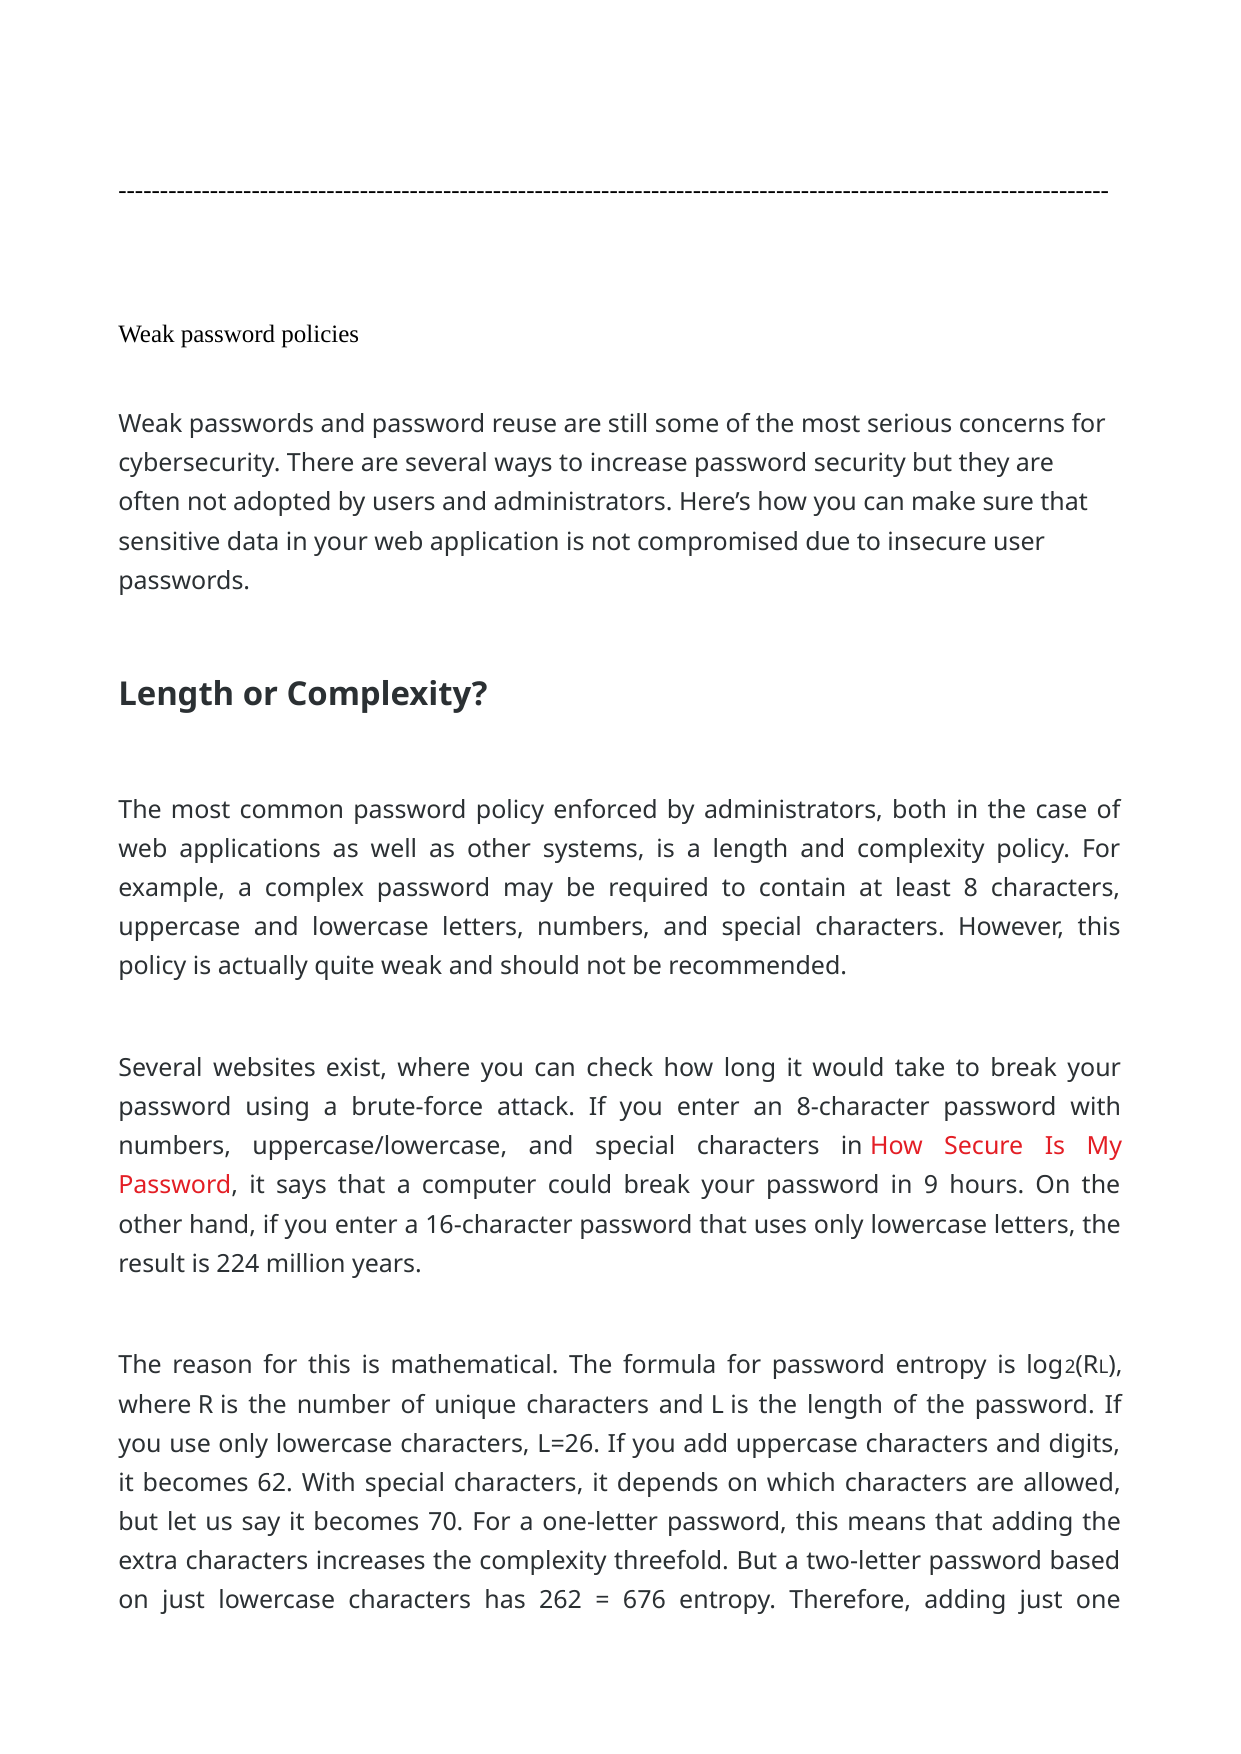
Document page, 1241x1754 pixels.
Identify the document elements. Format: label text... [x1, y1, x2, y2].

text ----------------------------------------------------------------------------------------------------------------------- [118, 176, 1122, 204]
text Several websites exist, where you can check how long it would take to break your password using a brute-force attack. If you enter an 8-character password with numbers, uppercase/lowercase, and special characters in How Secure Is My Password, it says that a computer could break your password in 9 hours. On the other hand, if you enter a 16-character password that uses only lowercase letters, the result is 224 million years. [118, 1049, 1122, 1279]
text Weak password policies [118, 319, 1122, 348]
subtitle Length or Complexity? [118, 671, 1122, 715]
text The reason for this is mathematical. The formula for password entropy is log2(RL), where R is the number of unique characters and L is the length of the password. If you use only lowercase characters, L=26. If you add uppercase characters and digits, it becomes 62. With special characters, it depends on which characters are allowed, but let us say it becomes 70. For a one-letter password, this means that adding the extra characters increases the complexity threefold. But a two-letter password based on just lowercase characters has 262 = 676 entropy. Therefore, adding just one [118, 1347, 1122, 1616]
text The most common password policy enforced by administrators, both in the case of web applications as well as other systems, is a length and complexity policy. For example, a complex password may be required to contain at least 8 characters, uppercase and lowercase letters, numbers, and special characters. However, this policy is actually quite weak and should not be recommended. [118, 791, 1122, 982]
text Weak passwords and password reuse are still some of the most serious concerns for cybersecurity. There are several ways to increase password security but they are often not adopted by users and administrators. Here’s how you can make sure that sensitive data in your web application is not compromised due to insecure user passwords. [118, 406, 1122, 596]
